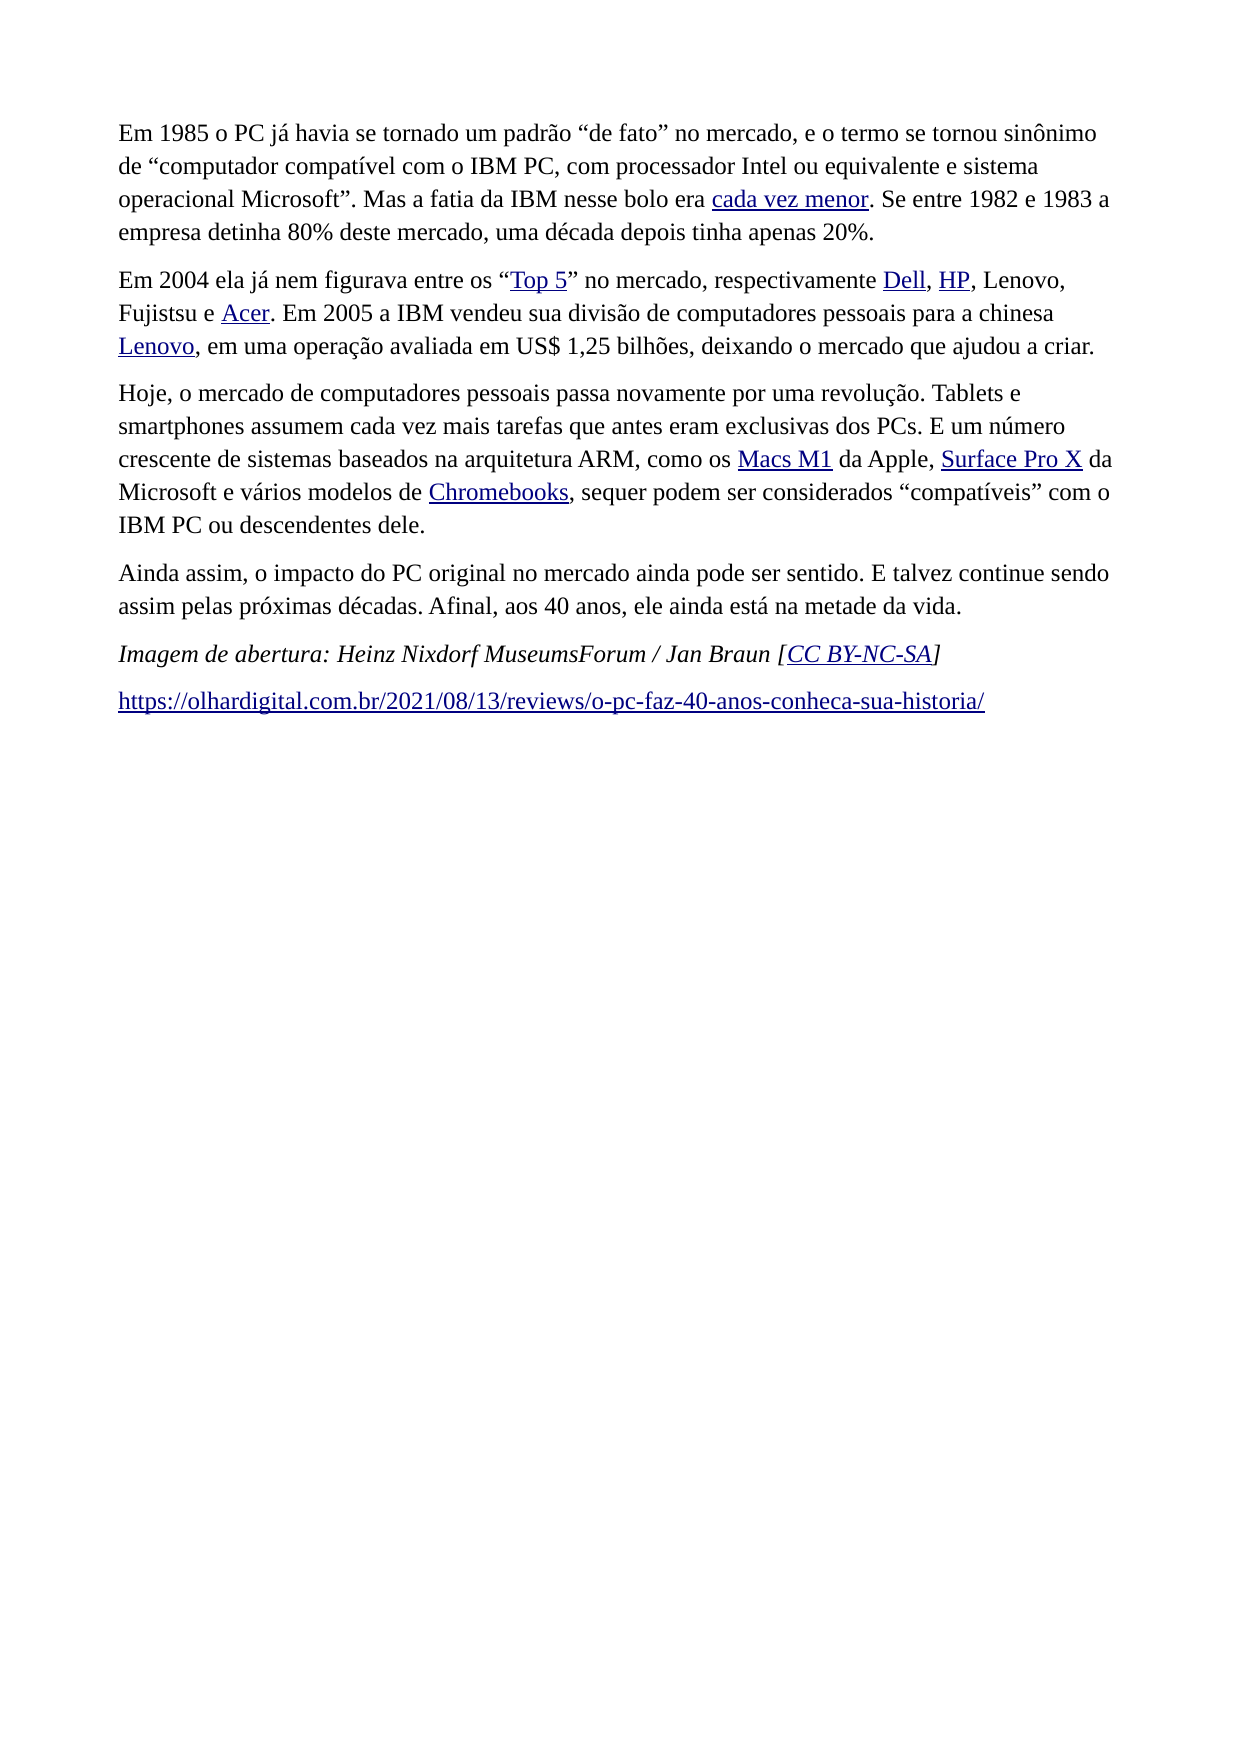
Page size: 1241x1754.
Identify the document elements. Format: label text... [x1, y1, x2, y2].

text Imagem de abertura: Heinz Nixdorf MuseumsForum / Jan Braun [CC BY-NC-SA] [118, 639, 1122, 667]
text Hoje, o mercado de computadores pessoais passa novamente por uma revolução. Tablets e smartphones assumem cada vez mais tarefas que antes eram exclusivas dos PCs. E um número crescente de sistemas baseados na arquitetura ARM, como os Macs M1 da Apple, Surface Pro X da Microsoft e vários modelos de Chromebooks, sequer podem ser considerados “compatíveis” com o IBM PC ou descendentes dele. [118, 378, 1122, 539]
text Ainda assim, o impacto do PC original no mercado ainda pode ser sentido. E talvez continue sendo assim pelas próximas décadas. Afinal, aos 40 anos, ele ainda está na metade da vida. [118, 558, 1122, 620]
text Em 1985 o PC já havia se tornado um padrão “de fato” no mercado, e o termo se tornou sinônimo de “computador compatível com o IBM PC, com processador Intel ou equivalente e sistema operacional Microsoft”. Mas a fatia da IBM nesse bolo era cada vez menor. Se entre 1982 e 1983 a empresa detinha 80% deste mercado, uma década depois tinha apenas 20%. [118, 118, 1122, 246]
text https://olhardigital.com.br/2021/08/13/reviews/o-pc-faz-40-anos-conheca-sua-historia/ [118, 686, 1122, 715]
text Em 2004 ela já nem figurava entre os “Top 5” no mercado, respectivamente Dell, HP, Lenovo, Fujistsu e Acer. Em 2005 a IBM vendeu sua divisão de computadores pessoais para a chinesa Lenovo, em uma operação avaliada em US$ 1,25 bilhões, deixando o mercado que ajudou a criar. [118, 265, 1122, 359]
